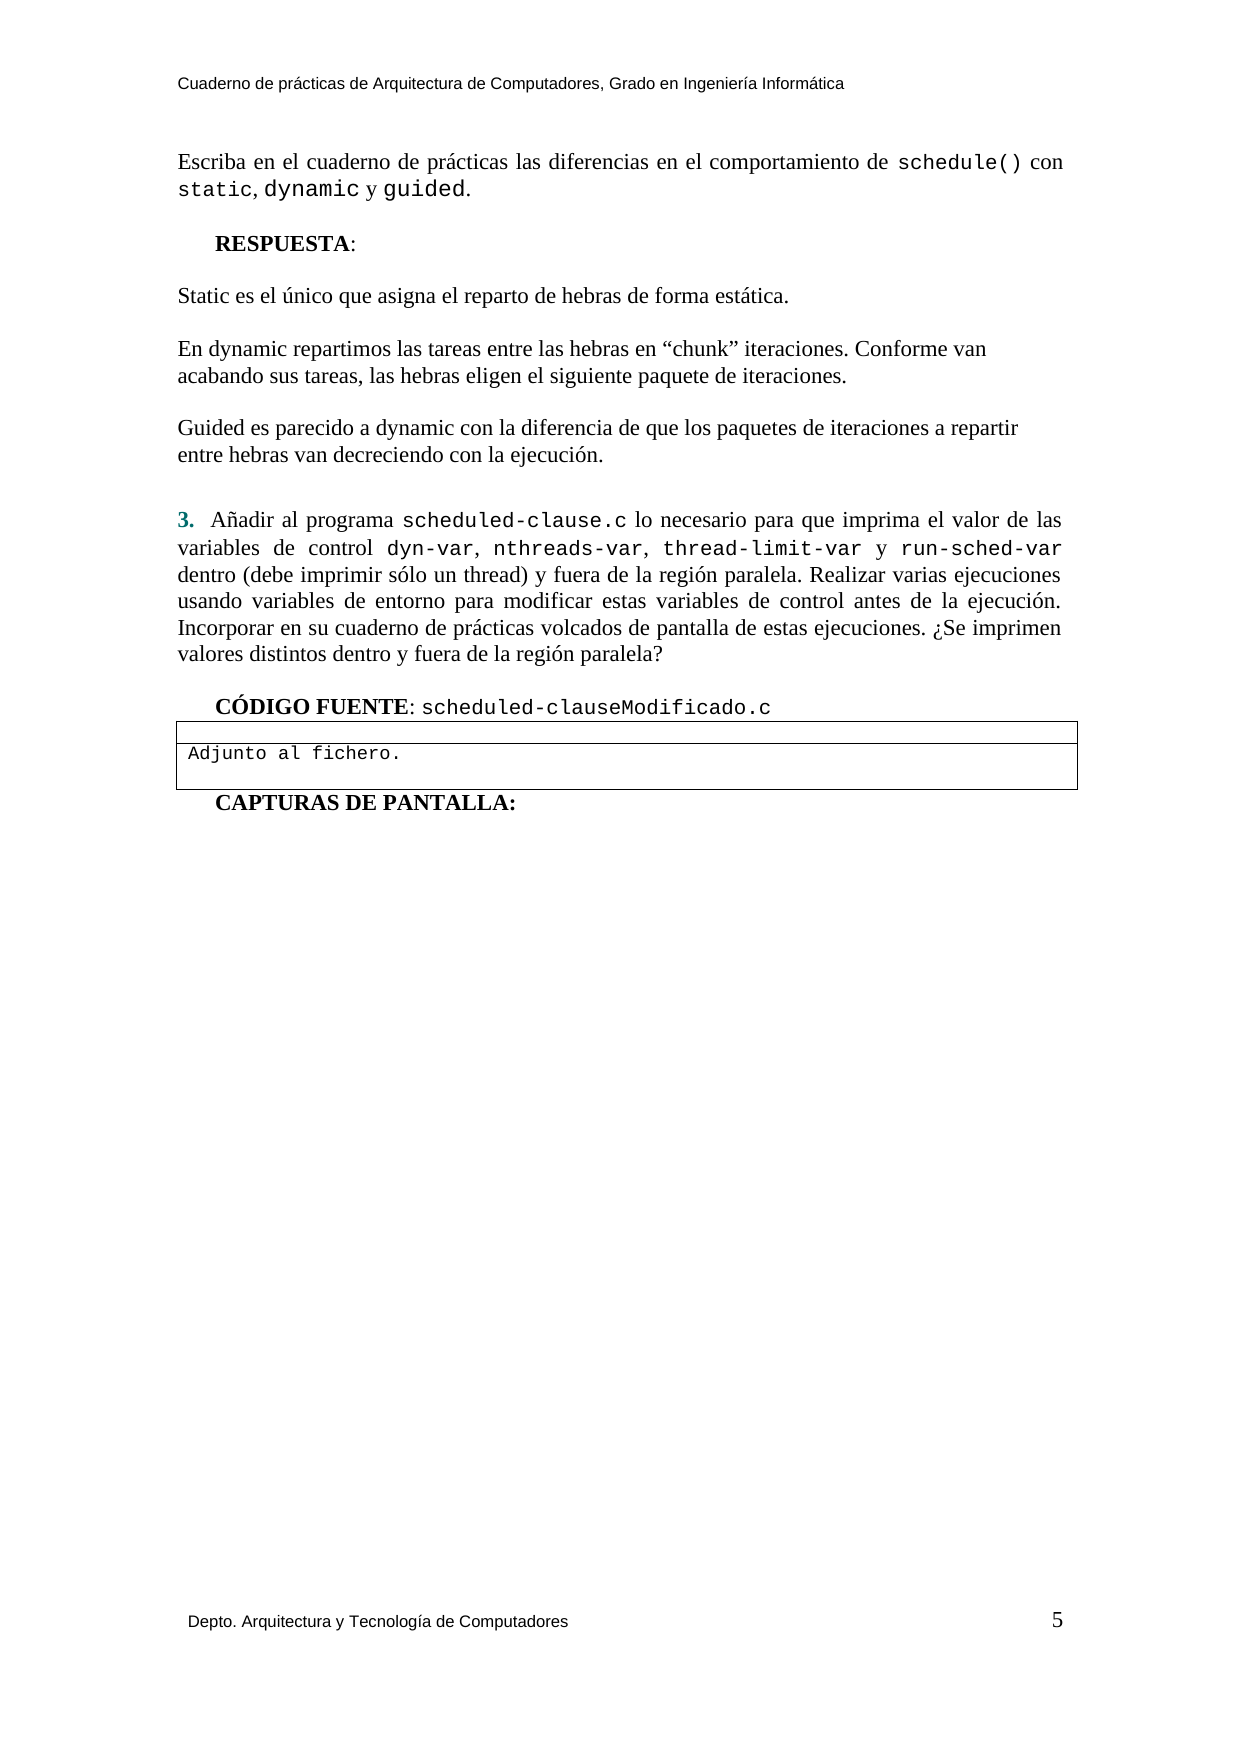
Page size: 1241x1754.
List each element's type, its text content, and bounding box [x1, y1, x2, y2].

text En dynamic repartimos las tareas entre las hebras en “chunk” iteraciones. Conforme van acabando sus tareas, las hebras eligen el siguiente paquete de iteraciones. [177, 335, 1063, 388]
text CÓDIGO FUENTE: scheduled-clauseModificado.c [215, 693, 1063, 721]
text Guided es parecido a dynamic con la diferencia de que los paquetes de iteraciones a repartir entre hebras van decreciendo con la ejecución. [177, 414, 1063, 467]
table_cell Adjunto al fichero. [177, 744, 1077, 788]
text CAPTURAS DE PANTALLA: [215, 790, 1063, 816]
list Escriba en el cuaderno de prácticas las diferencias en el comportamiento de schedule() con static, dynamic y guided. [177, 148, 1063, 203]
text Static es el único que asigna el reparto de hebras de forma estática. [177, 283, 1063, 309]
table_header [177, 722, 1077, 743]
list 3. Añadir al programa scheduled-clause.c lo necesario para que imprima el valor de las variables de control dyn-var, nthreads-var, thread-limit-var y run-sched-var dentro (debe imprimir sólo un thread) y fuera de la región paralela. Realizar varias ejecuciones usando variables de entorno para modificar estas variables de control antes de la ejecución. Incorporar en su cuaderno de prácticas volcados de pantalla de estas ejecuciones. ¿Se imprimen valores distintos dentro y fuera de la región paralela? [177, 506, 1063, 667]
text RESPUESTA: [215, 230, 1063, 256]
